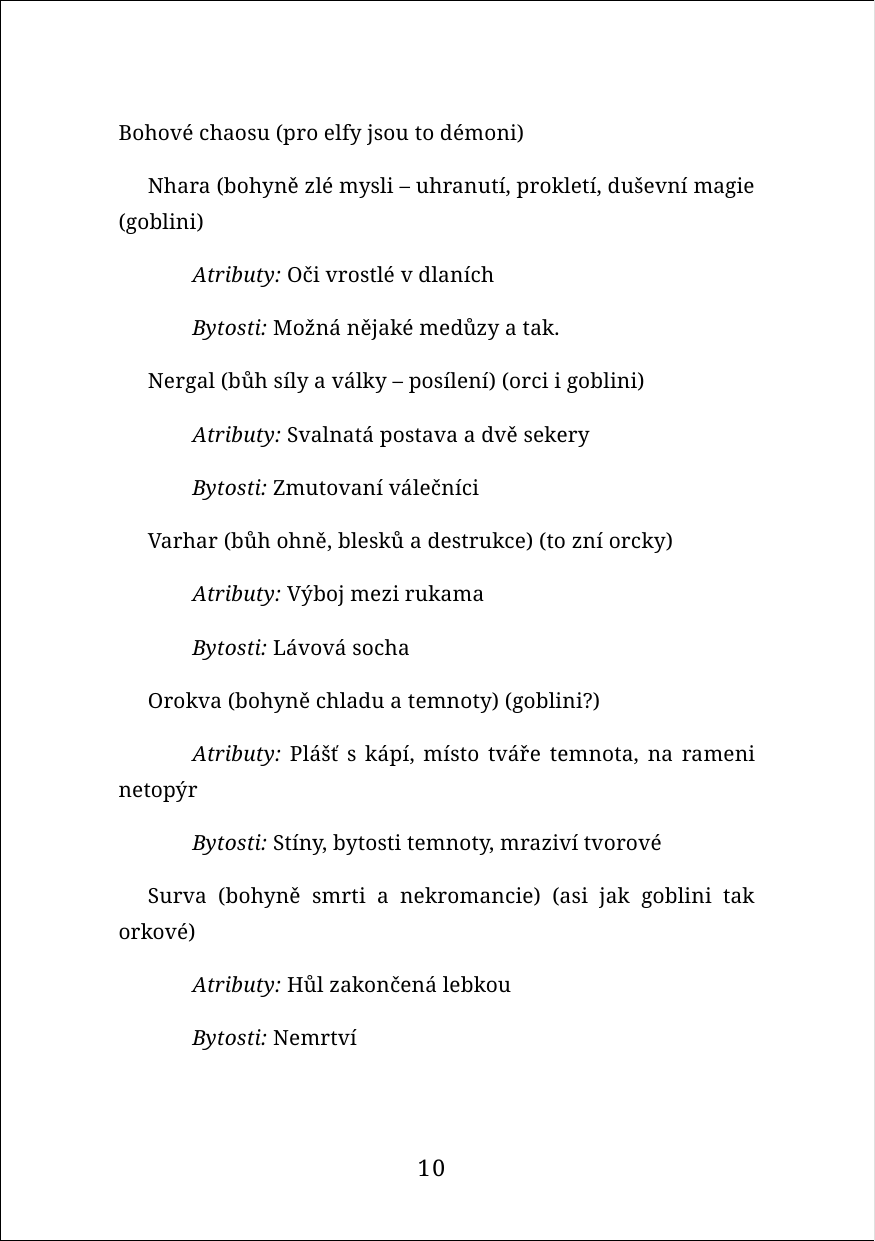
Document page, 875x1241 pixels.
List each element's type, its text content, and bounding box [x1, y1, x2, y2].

text Bytosti: Nemrtví [118, 1023, 756, 1052]
text Atributy: Plášť s kápí, místo tváře temnota, na rameni netopýr [118, 739, 756, 803]
text Bytosti: Stíny, bytosti temnoty, mraziví tvorové [118, 828, 756, 856]
text Atributy: Výboj mezi rukama [118, 579, 756, 608]
text Nergal (bůh síly a války – posílení) (orci i goblini) [118, 367, 756, 395]
text Orokva (bohyně chladu a temnoty) (goblini?) [118, 686, 756, 714]
text Surva (bohyně smrti a nekromancie) (asi jak goblini tak orkové) [118, 881, 756, 945]
text Bytosti: Lávová socha [118, 633, 756, 661]
text Bytosti: Možná nějaké medůzy a tak. [118, 313, 756, 342]
text Atributy: Hůl zakončená lebkou [118, 970, 756, 998]
text Bytosti: Zmutovaní válečníci [118, 473, 756, 502]
text Nhara (bohyně zlé mysli – uhranutí, prokletí, duševní magie (goblini) [118, 171, 756, 235]
text Bohové chaosu (pro elfy jsou to démoni) [118, 118, 756, 147]
text Varhar (bůh ohně, blesků a destrukce) (to zní orcky) [118, 526, 756, 555]
text Atributy: Svalnatá postava a dvě sekery [118, 420, 756, 448]
text Atributy: Oči vrostlé v dlaních [118, 260, 756, 289]
